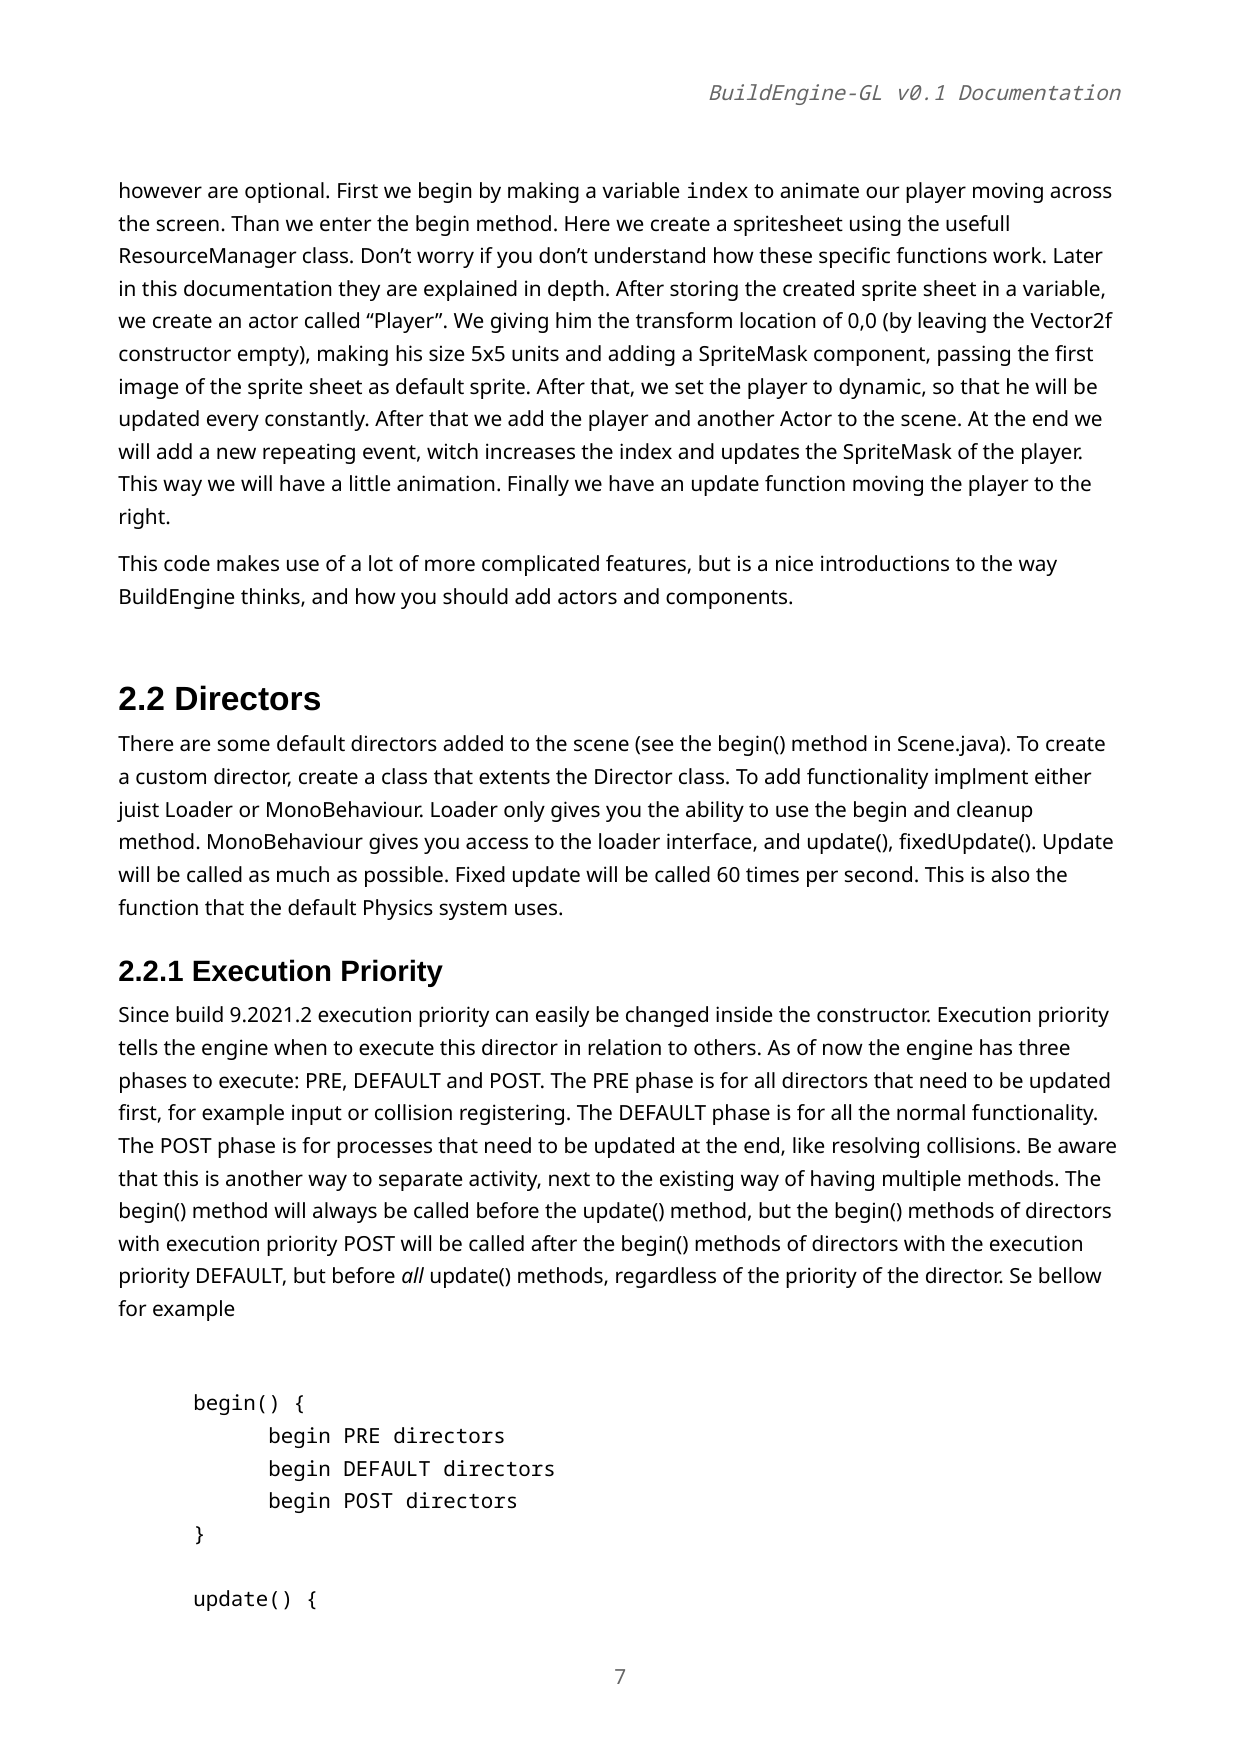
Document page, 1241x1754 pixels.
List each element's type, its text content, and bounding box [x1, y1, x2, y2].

text however are optional. First we begin by making a variable index to animate our player moving across the screen. Than we enter the begin method. Here we create a spritesheet using the usefull ResourceManager class. Don’t worry if you don’t understand how these specific functions work. Later in this documentation they are explained in depth. After storing the created sprite sheet in a variable, we create an actor called “Player”. We giving him the transform location of 0,0 (by leaving the Vector2f constructor empty), making his size 5x5 units and adding a SpriteMask component, passing the first image of the sprite sheet as default sprite. After that, we set the player to dynamic, so that he will be updated every constantly. After that we add the player and another Actor to the scene. At the end we will add a new repeating event, witch increases the index and updates the SpriteMask of the player. This way we will have a little animation. Finally we have an update function moving the player to the right. [118, 176, 1122, 531]
subtitle 2.2.1 Execution Priority [118, 954, 1122, 988]
subtitle 2.2 Directors [118, 678, 1122, 717]
text begin DEFAULT directors [118, 1454, 1122, 1482]
text } [118, 1519, 1122, 1547]
text begin POST directors [118, 1486, 1122, 1515]
text There are some default directors added to the scene (see the begin() method in Scene.java). To create a custom director, create a class that extents the Director class. To add functionality implment either juist Loader or MonoBehaviour. Loader only gives you the ability to use the begin and cleanup method. MonoBehaviour gives you access to the loader interface, and update(), fixedUpdate(). Update will be called as much as possible. Fixed update will be called 60 times per second. This is also the function that the default Physics system uses. [118, 729, 1122, 921]
text update() { [118, 1584, 1122, 1612]
text Since build 9.2021.2 execution priority can easily be changed inside the constructor. Execution priority tells the engine when to execute this director in relation to others. As of now the engine has three phases to execute: PRE, DEFAULT and POST. The PRE phase is for all directors that need to be updated first, for example input or collision registering. The DEFAULT phase is for all the normal functionality. The POST phase is for processes that need to be updated at the end, like resolving collisions. Be aware that this is another way to separate activity, next to the existing way of having multiple methods. The begin() method will always be called before the update() method, but the begin() methods of directors with execution priority POST will be called after the begin() methods of directors with the execution priority DEFAULT, but before all update() methods, regardless of the priority of the director. Se bellow for example [118, 1001, 1122, 1322]
text This code makes use of a lot of more complicated features, but is a nice introductions to the way BuildEngine thinks, and how you should add actors and components. [118, 549, 1122, 610]
text begin() { [118, 1388, 1122, 1417]
text begin PRE directors [118, 1421, 1122, 1449]
